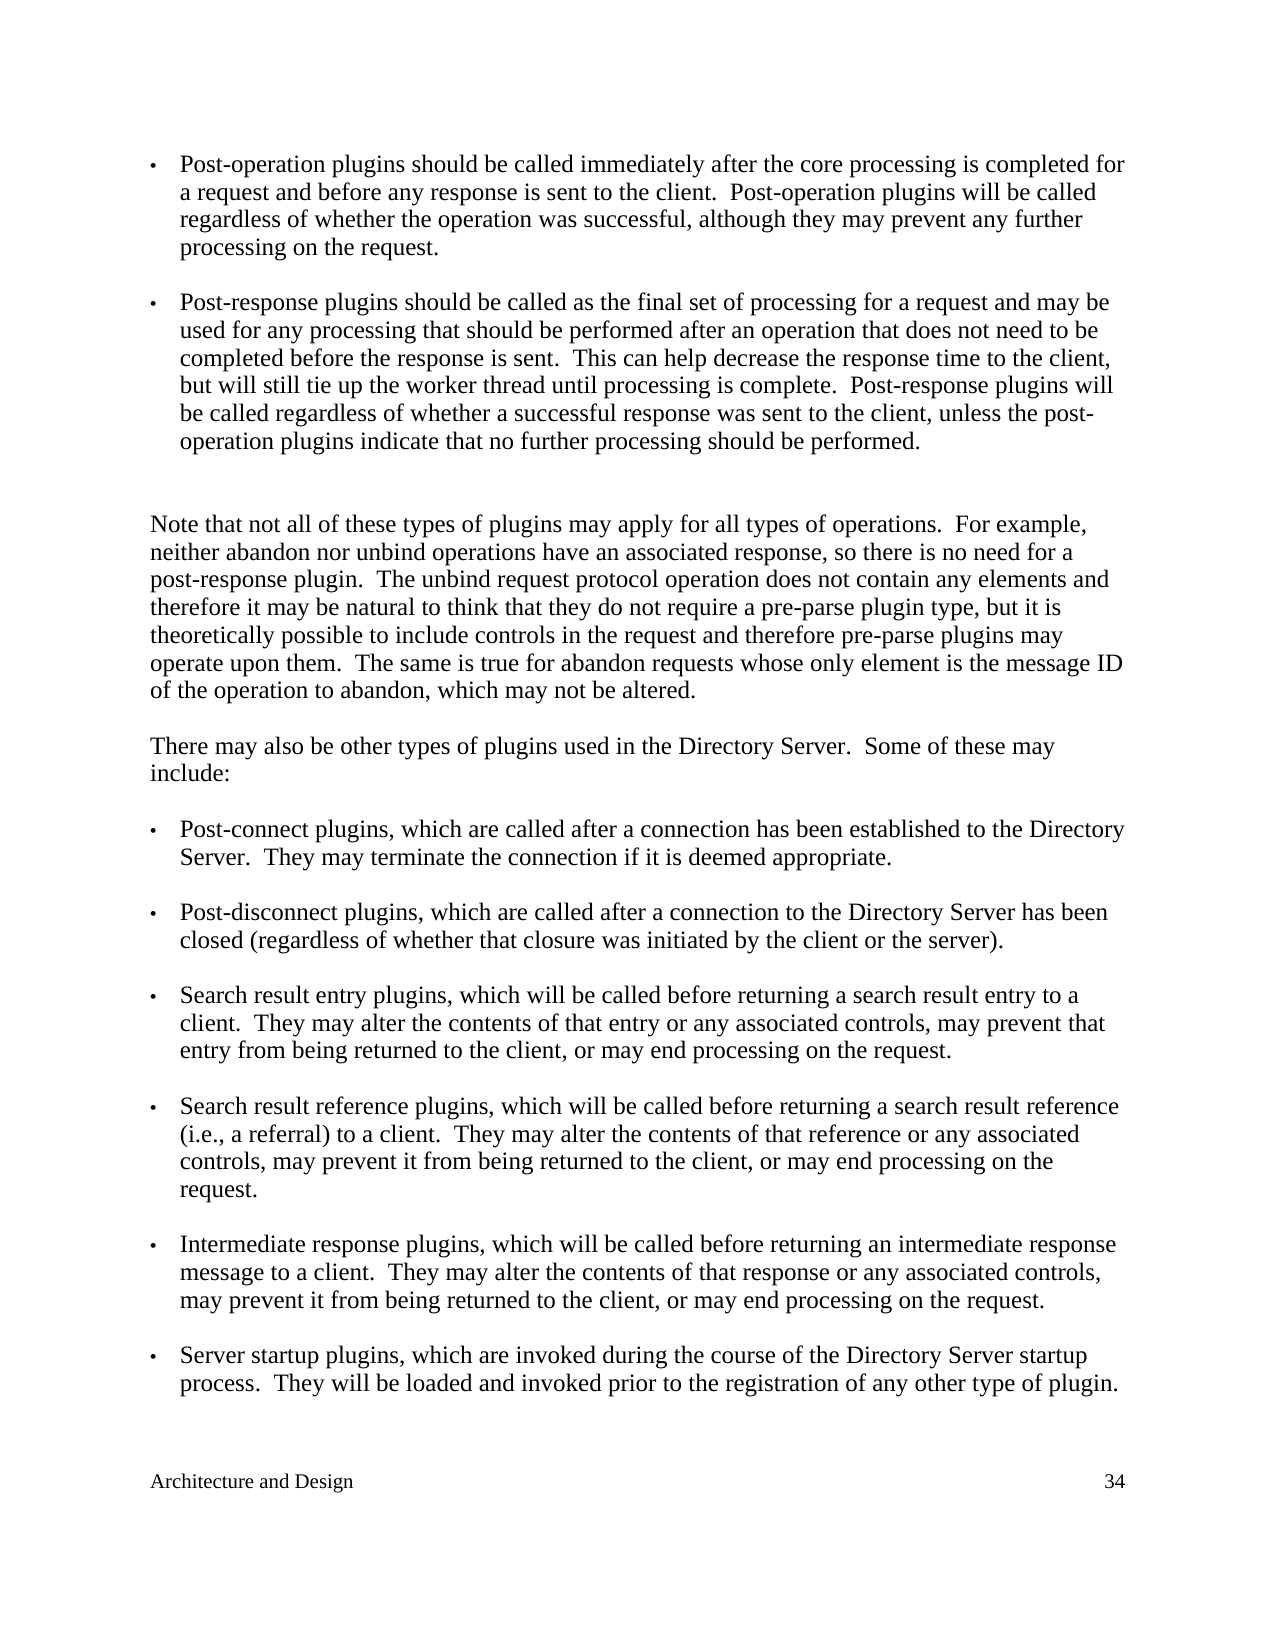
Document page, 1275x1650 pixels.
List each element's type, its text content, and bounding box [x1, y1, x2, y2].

text Note that not all of these types of plugins may apply for all types of operations. For example, neither abandon nor unbind operations have an associated response, so there is no need for a post-response plugin. The unbind request protocol operation does not contain any elements and therefore it may be natural to think that they do not require a pre-parse plugin type, but it is theoretically possible to include controls in the request and therefore pre-parse plugins may operate upon them. The same is true for abandon requests whose only element is the message ID of the operation to abandon, which may not be altered. [150, 510, 1125, 704]
list Post-disconnect plugins, which are called after a connection to the Directory Server has been closed (regardless of whether that closure was initiated by the client or the server). [150, 898, 1125, 953]
text There may also be other types of plugins used in the Directory Server. Some of these may include: [150, 732, 1125, 787]
list Post-connect plugins, which are called after a connection has been established to the Directory Server. They may terminate the connection if it is deemed appropriate. [150, 815, 1125, 870]
list Server startup plugins, which are invoked during the course of the Directory Server startup process. They will be loaded and invoked prior to the registration of any other type of plugin. [150, 1341, 1125, 1397]
list Post-operation plugins should be called immediately after the core processing is completed for a request and before any response is sent to the client. Post-operation plugins will be called regardless of whether the operation was successful, although they may prevent any further processing on the request. [150, 150, 1125, 261]
list Search result reference plugins, which will be called before returning a search result reference (i.e., a referral) to a client. They may alter the contents of that reference or any associated controls, may prevent it from being returned to the client, or may end processing on the request. [150, 1092, 1125, 1203]
list Post-response plugins should be called as the final set of processing for a request and may be used for any processing that should be performed after an operation that does not need to be completed before the response is sent. This can help decrease the response time to the client, but will still tie up the worker thread until processing is complete. Post-response plugins will be called regardless of whether a successful response was sent to the client, unless the post-operation plugins indicate that no further processing should be performed. [150, 288, 1125, 455]
list Intermediate response plugins, which will be called before returning an intermediate response message to a client. They may alter the contents of that response or any associated controls, may prevent it from being returned to the client, or may end processing on the request. [150, 1231, 1125, 1314]
list Search result entry plugins, which will be called before returning a search result entry to a client. They may alter the contents of that entry or any associated controls, may prevent that entry from being returned to the client, or may end processing on the request. [150, 981, 1125, 1064]
